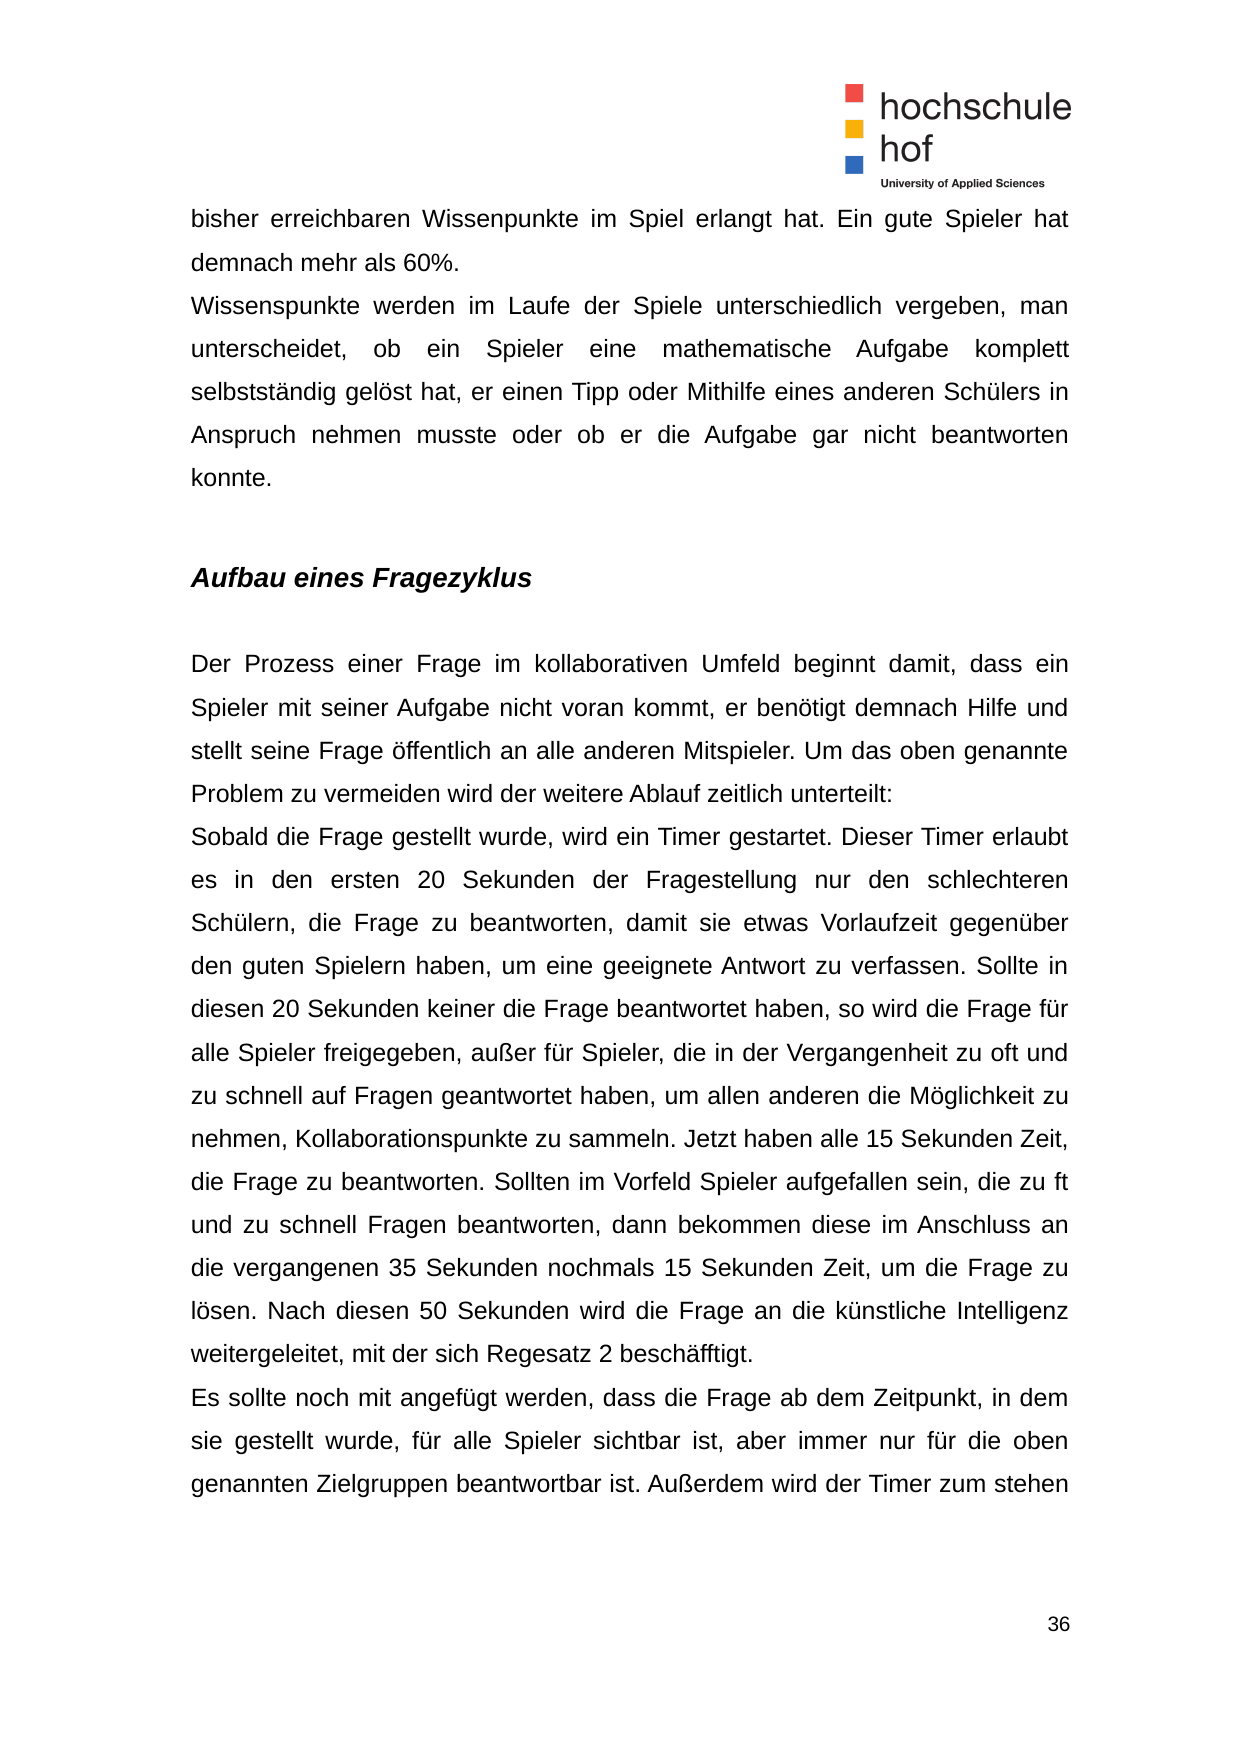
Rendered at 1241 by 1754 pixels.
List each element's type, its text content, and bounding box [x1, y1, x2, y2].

text Es sollte noch mit angefügt werden, dass die Frage ab dem Zeitpunkt, in dem sie gestellt wurde, für alle Spieler sichtbar ist, aber immer nur für die oben genannten Zielgruppen beantwortbar ist. Außerdem wird der Timer zum stehen [191, 1382, 1070, 1497]
text bisher erreichbaren Wissenpunkte im Spiel erlangt hat. Ein gute Spieler hat demnach mehr als 60%. [191, 204, 1070, 276]
subtitle Aufbau eines Fragezyklus [191, 562, 1070, 594]
text Der Prozess einer Frage im kollaborativen Umfeld beginnt damit, dass ein Spieler mit seiner Aufgabe nicht voran kommt, er benötigt demnach Hilfe und stellt seine Frage öffentlich an alle anderen Mitspieler. Um das oben genannte Problem zu vermeiden wird der weitere Ablauf zeitlich unterteilt: [191, 649, 1070, 807]
picture [845, 84, 1071, 189]
text Wissenspunkte werden im Laufe der Spiele unterschiedlich vergeben, man unterscheidet, ob ein Spieler eine mathematische Aufgabe komplett selbstständig gelöst hat, er einen Tipp oder Mithilfe eines anderen Schülers in Anspruch nehmen musste oder ob er die Aufgabe gar nicht beantworten konnte. [191, 291, 1070, 492]
text Sobald die Frage gestellt wurde, wird ein Timer gestartet. Dieser Timer erlaubt es in den ersten 20 Sekunden der Fragestellung nur den schlechteren Schülern, die Frage zu beantworten, damit sie etwas Vorlaufzeit gegenüber den guten Spielern haben, um eine geeignete Antwort zu verfassen. Sollte in diesen 20 Sekunden keiner die Frage beantwortet haben, so wird die Frage für alle Spieler freigegeben, außer für Spieler, die in der Vergangenheit zu oft und zu schnell auf Fragen geantwortet haben, um allen anderen die Möglichkeit zu nehmen, Kollaborationspunkte zu sammeln. Jetzt haben alle 15 Sekunden Zeit, die Frage zu beantworten. Sollten im Vorfeld Spieler aufgefallen sein, die zu ft und zu schnell Fragen beantworten, dann bekommen diese im Anschluss an die vergangenen 35 Sekunden nochmals 15 Sekunden Zeit, um die Frage zu lösen. Nach diesen 50 Sekunden wird die Frage an die künstliche Intelligenz weitergeleitet, mit der sich Regesatz 2 beschäfftigt. [191, 822, 1070, 1368]
